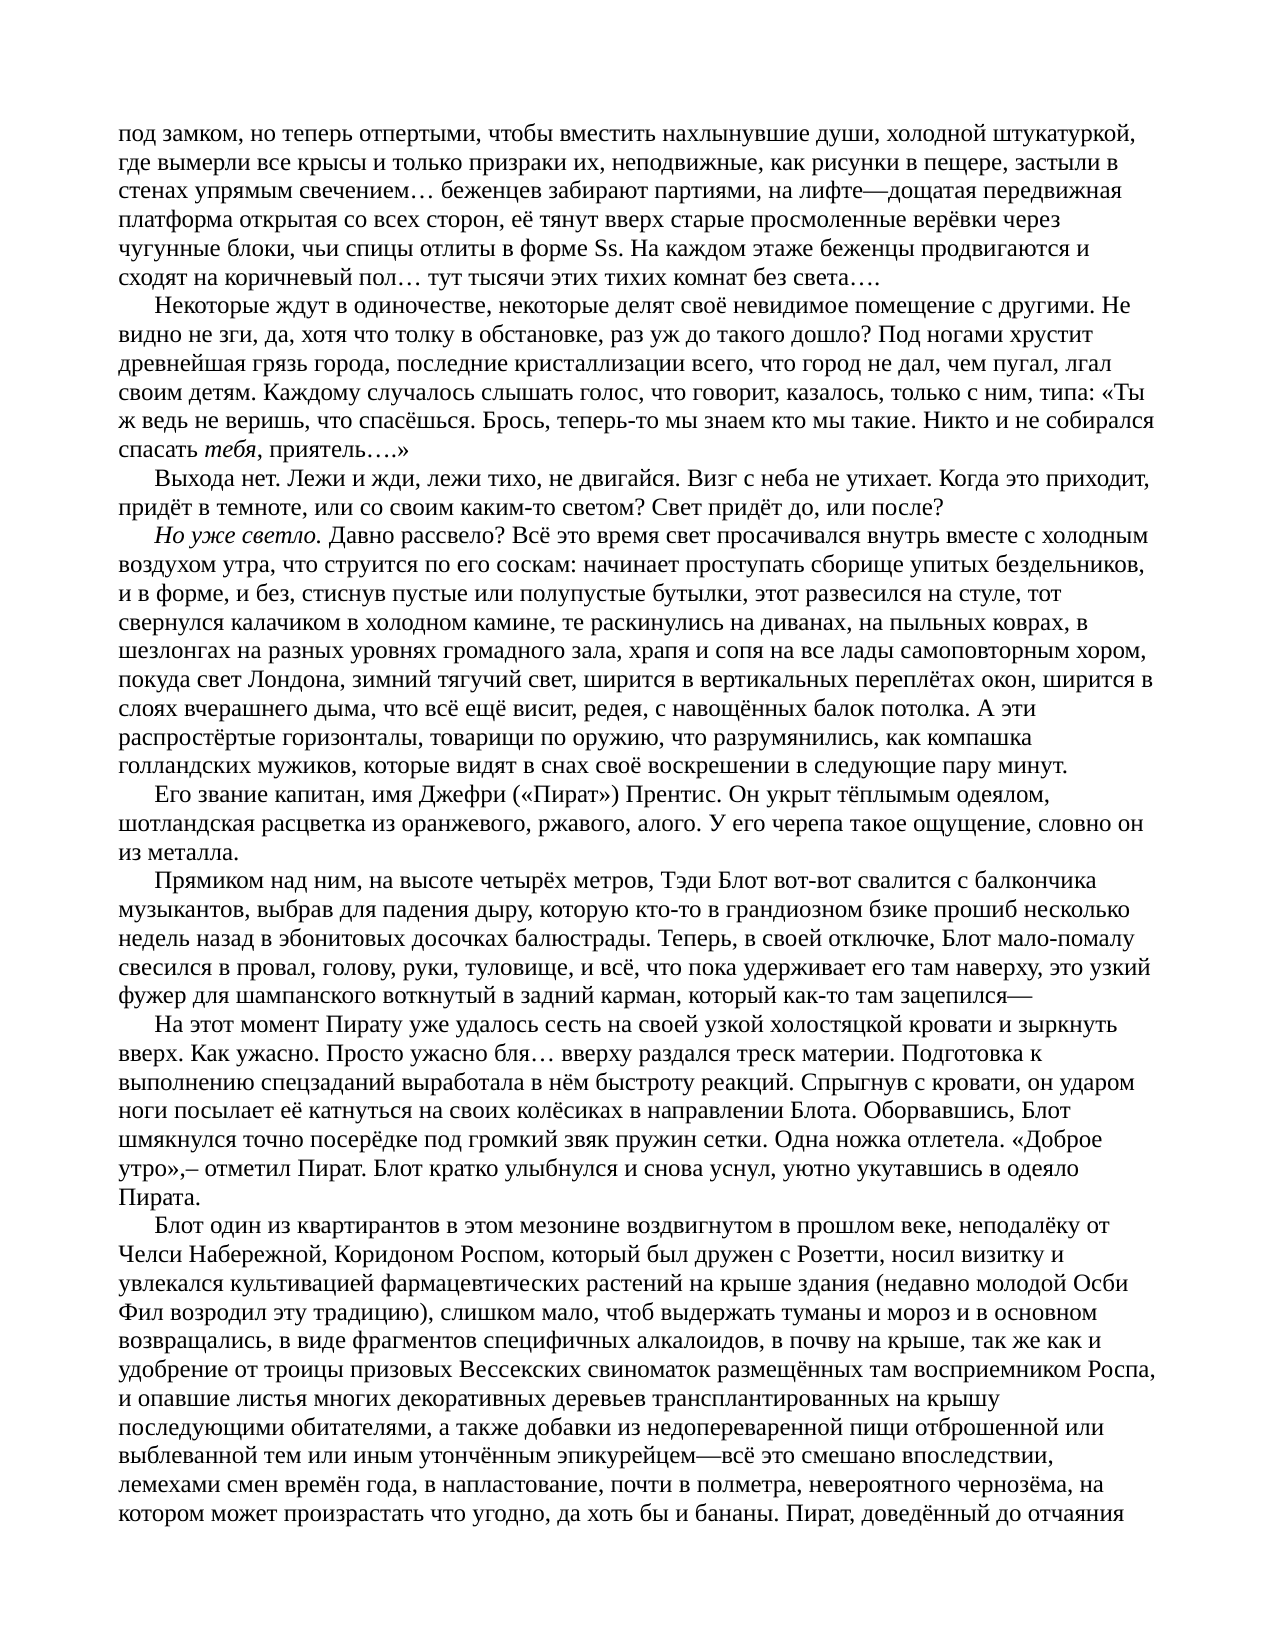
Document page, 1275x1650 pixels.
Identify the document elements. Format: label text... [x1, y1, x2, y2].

text Некоторые ждут в одиночестве, некоторые делят своё невидимое помещение с другими. Не видно не зги, да, хотя что толку в обстановке, раз уж до такого дошло? Под ногами хрустит древнейшая грязь города, последние кристаллизации всего, что город не дал, чем пугал, лгал своим детям. Каждому случалось слышать голос, что говорит, казалось, только с ним, типа: «Ты ж ведь не веришь, что спасёшься. Брось, теперь-то мы знаем кто мы такие. Никто и не собирался спасать тебя, приятель….» [118, 291, 1157, 463]
text Прямиком над ним, на высоте четырёх метров, Тэди Блот вот-вот свалится с балкончика музыкантов, выбрав для падения дыру, которую кто-то в грандиозном бзике прошиб несколько недель назад в эбонитовых досочках балюстрады. Теперь, в своей отключке, Блот мало-помалу свесился в провал, голову, руки, туловище, и всё, что пока удерживает его там наверху, это узкий фужер для шампанского воткнутый в задний карман, который как-то там зацепился— [118, 866, 1157, 1009]
text под замком, но теперь отпертыми, чтобы вместить нахлынувшие души, холодной штукатуркой, где вымерли все крысы и только призраки их, неподвижные, как рисунки в пещере, застыли в стенах упрямым свечением… беженцев забирают партиями, на лифте—дощатая передвижная платформа открытая со всех сторон, её тянут вверх старые просмоленные верёвки через чугунные блоки, чьи спицы отлиты в форме Ss. На каждом этаже беженцы продвигаются и сходят на коричневый пол… тут тысячи этих тихих комнат без света…. [118, 118, 1157, 291]
text Блот один из квартирантов в этом мезонине воздвигнутом в прошлом веке, неподалёку от Челси Набережной, Коридоном Роспом, который был дружен с Розетти, носил визитку и увлекался культивацией фармацевтических растений на крыше здания (недавно молодой Осби Фил возродил эту традицию), слишком мало, чтоб выдержать туманы и мороз и в основном возвращались, в виде фрагментов специфичных алкалоидов, в почву на крыше, так же как и удобрение от троицы призовых Вессекских свиноматок размещённых там восприемником Роспа, и опавшие листья многих декоративных деревьев трансплантированных на крышу последующими обитателями, а также добавки из недопереваренной пищи отброшенной или выблеванной тем или иным утончённым эпикурейцем—всё это смешано впоследствии, лемехами смен времён года, в напластование, почти в полметра, невероятного чернозёма, на котором может произрастать что угодно, да хоть бы и бананы. Пират, доведённый до отчаяния [118, 1211, 1157, 1527]
text На этот момент Пирату уже удалось сесть на своей узкой холостяцкой кровати и зыркнуть вверх. Как ужасно. Просто ужасно бля… вверху раздался треск материи. Подготовка к выполнению спецзаданий выработала в нём быстроту реакций. Спрыгнув с кровати, он ударом ноги посылает её катнуться на своих колёсиках в направлении Блота. Оборвавшись, Блот шмякнулся точно посерёдке под громкий звяк пружин сетки. Одна ножка отлетела. «Доброе утро»,– отметил Пират. Блот кратко улыбнулся и снова уснул, уютно укутавшись в одеяло Пирата. [118, 1009, 1157, 1211]
text Его звание капитан, имя Джефри («Пират») Прентис. Он укрыт тёплымым одеялом, шотландская расцветка из оранжевого, ржавого, алого. У его черепа такое ощущение, словно он из металла. [118, 779, 1157, 866]
text Но уже светло. Давно рассвело? Всё это время свет просачивался внутрь вместе с холодным воздухом утра, что струится по его соскам: начинает проступать сборище упитых бездельников, и в форме, и без, стиснув пустые или полупустые бутылки, этот развесился на стуле, тот свернулся калачиком в холодном камине, те раскинулись на диванах, на пыльных коврах, в шезлонгах на разных уровнях громадного зала, храпя и сопя на все лады самоповторным хором, покуда свет Лондона, зимний тягучий свет, ширится в вертикальных переплётах окон, ширится в слоях вчерашнего дыма, что всё ещё висит, редея, с навощённых балок потолка. А эти распростёртые горизонталы, товарищи по оружию, что разрумянились, как компашка голландских мужиков, которые видят в снах своё воскрешении в следующие пару минут. [118, 521, 1157, 779]
text Выхода нет. Лежи и жди, лежи тихо, не двигайся. Визг с неба не утихает. Когда это приходит, придёт в темноте, или со своим каким-то светом? Свет придёт до, или после? [118, 463, 1157, 521]
